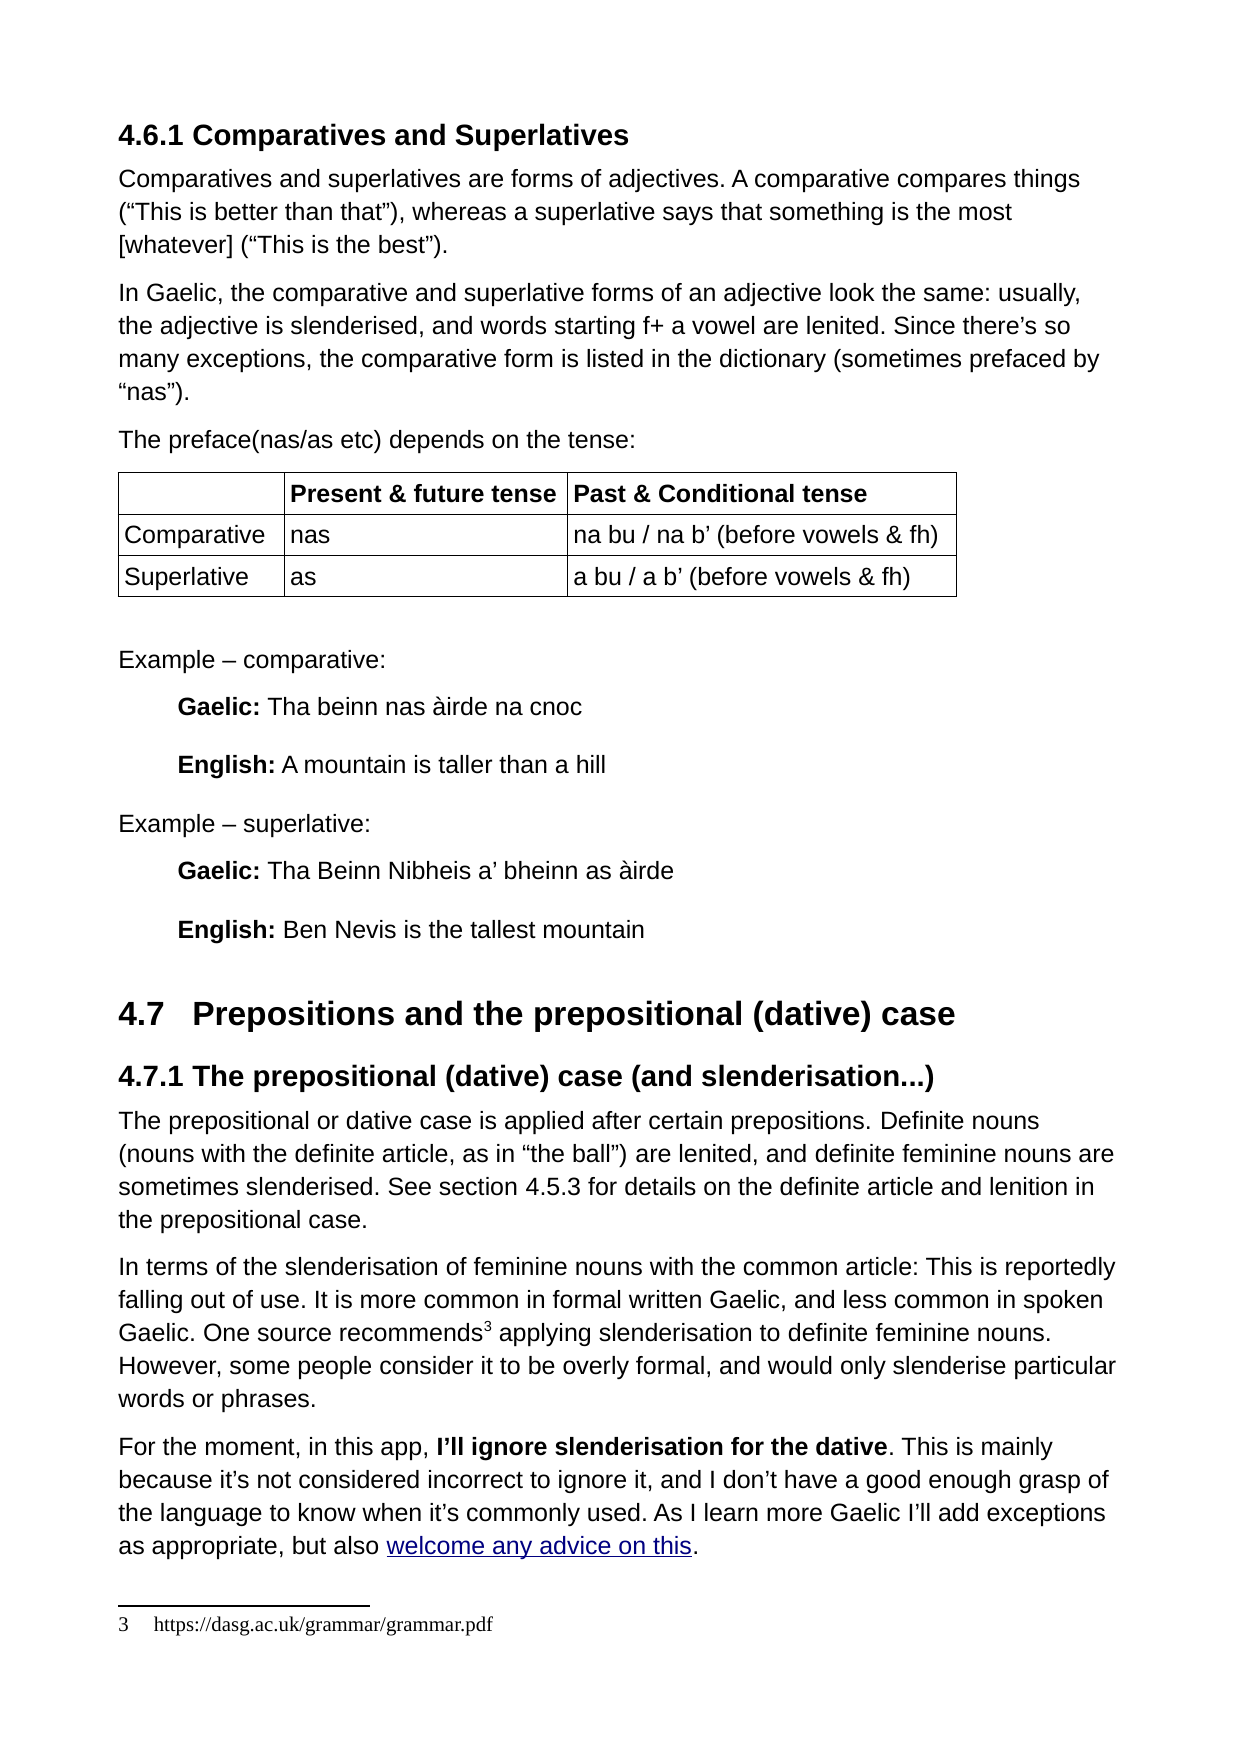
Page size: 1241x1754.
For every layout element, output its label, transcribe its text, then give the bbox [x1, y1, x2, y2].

text Comparatives and superlatives are forms of adjectives. A comparative compares things (“This is better than that”), whereas a superlative says that something is the most [whatever] (“This is the best”). [118, 164, 1122, 259]
text In terms of the slenderisation of feminine nouns with the common article: This is reportedly falling out of use. It is more common in formal written Gaelic, and less common in spoken Gaelic. One source recommends applying slenderisation to definite feminine nouns. However, some people consider it to be overly formal, and would only slenderise particular words or phrases. [118, 1252, 1122, 1413]
text For the moment, in this app, I’ll ignore slenderisation for the dative. This is mainly because it’s not considered incorrect to ignore it, and I don’t have a good enough grasp of the language to know when it’s commonly used. As I learn more Gaelic I’ll add exceptions as appropriate, but also welcome any advice on this. [118, 1432, 1122, 1560]
text Gaelic: Tha beinn nas àirde na cnoc [177, 692, 1063, 721]
text The prepositional or dative case is applied after certain prepositions. Definite nouns (nouns with the definite article, as in “the ball”) are lenited, and definite feminine nouns are sometimes slenderised. See section 4.5.3 for details on the definite article and lenition in the prepositional case. [118, 1106, 1122, 1233]
subtitle The prepositional (dative) case (and slenderisation...) [118, 1059, 1122, 1093]
table_header [119, 473, 284, 513]
text In Gaelic, the comparative and superlative forms of an adjective look the same: usually, the adjective is slenderised, and words starting f+ a vowel are lenited. Since there’s so many exceptions, the comparative form is listed in the dictionary (sometimes prefaced by “nas”). [118, 278, 1122, 406]
table_cell a bu / a b’ (before vowels & fh) [568, 556, 956, 596]
subtitle Comparatives and Superlatives [118, 118, 1122, 152]
text The preface(nas/as etc) depends on the tense: [118, 425, 1122, 453]
table_cell Superlative [119, 556, 284, 596]
table_cell nas [285, 515, 567, 555]
table_cell na bu / na b’ (before vowels & fh) [568, 515, 956, 555]
text Gaelic: Tha Beinn Nibheis a’ bheinn as àirde [177, 856, 1063, 885]
subtitle Prepositions and the prepositional (dative) case [118, 994, 1122, 1032]
table_header Present & future tense [285, 473, 567, 513]
text English: A mountain is taller than a hill [177, 751, 1063, 779]
text Example – superlative: [118, 809, 1122, 837]
table_cell as [285, 556, 567, 596]
text English: Ben Nevis is the tallest mountain [177, 914, 1063, 943]
text https://dasg.ac.uk/grammar/grammar.pdf [118, 1612, 1122, 1636]
text Example – comparative: [118, 645, 1122, 673]
table_cell Comparative [119, 515, 284, 555]
table_header Past & Conditional tense [568, 473, 956, 513]
